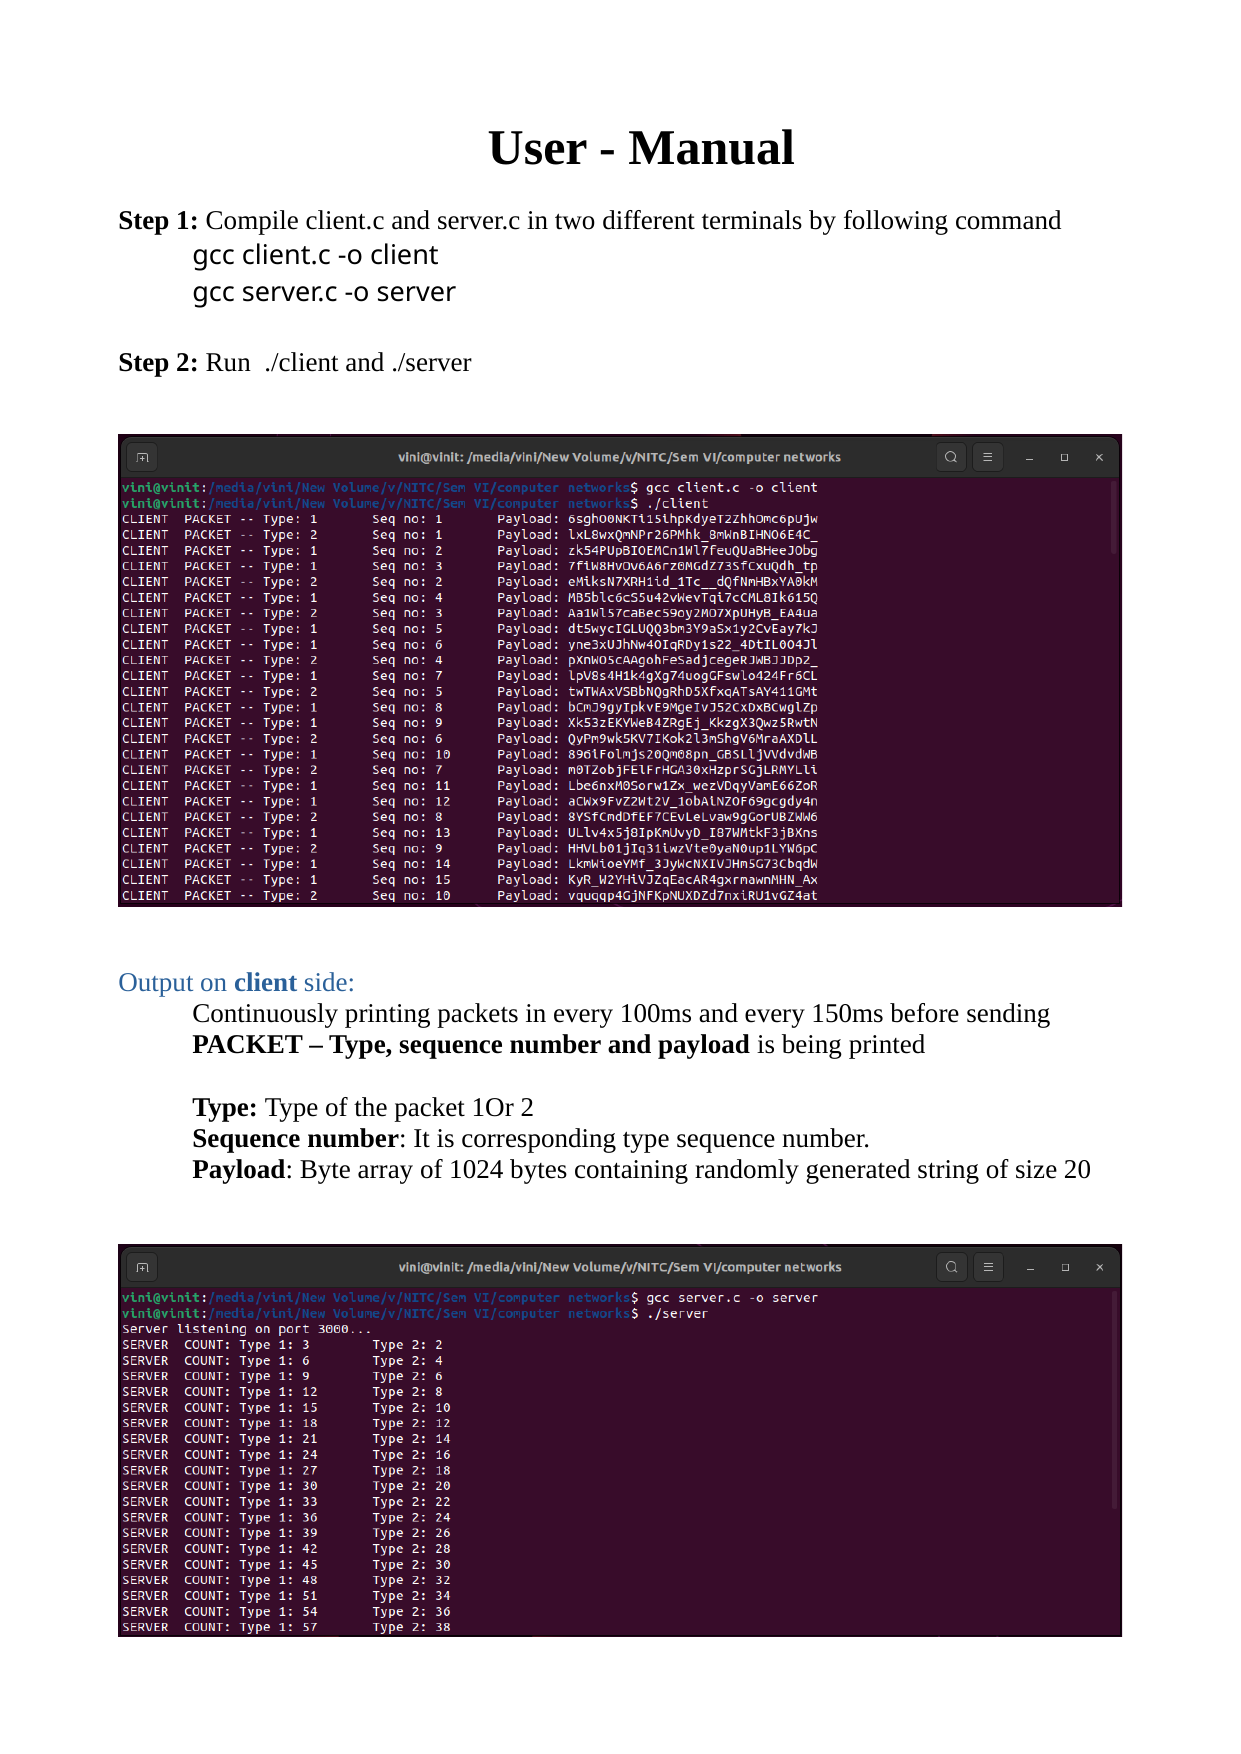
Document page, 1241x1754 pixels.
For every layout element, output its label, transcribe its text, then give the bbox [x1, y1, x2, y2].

text Payload: Byte array of 1024 bytes containing randomly generated string of size 20 [118, 1153, 1122, 1184]
text Sequence number: It is corresponding type sequence number. [118, 1122, 1122, 1153]
text Output on client side: [118, 966, 1122, 997]
text Step 2: Run ./client and ./server [118, 346, 1122, 377]
text PACKET – Type, sequence number and payload is being printed [118, 1028, 1122, 1060]
text User - Manual [118, 118, 1122, 176]
text gcc server.c -o server [118, 272, 1122, 309]
picture [118, 434, 1123, 907]
text gcc client.c -o client [118, 236, 1122, 272]
picture [118, 1244, 1123, 1637]
text Step 1: Compile client.c and server.c in two different terminals by following command [118, 204, 1122, 236]
text Type: Type of the packet 1Or 2 [118, 1091, 1122, 1122]
text Continuously printing packets in every 100ms and every 150ms before sending [118, 997, 1122, 1028]
